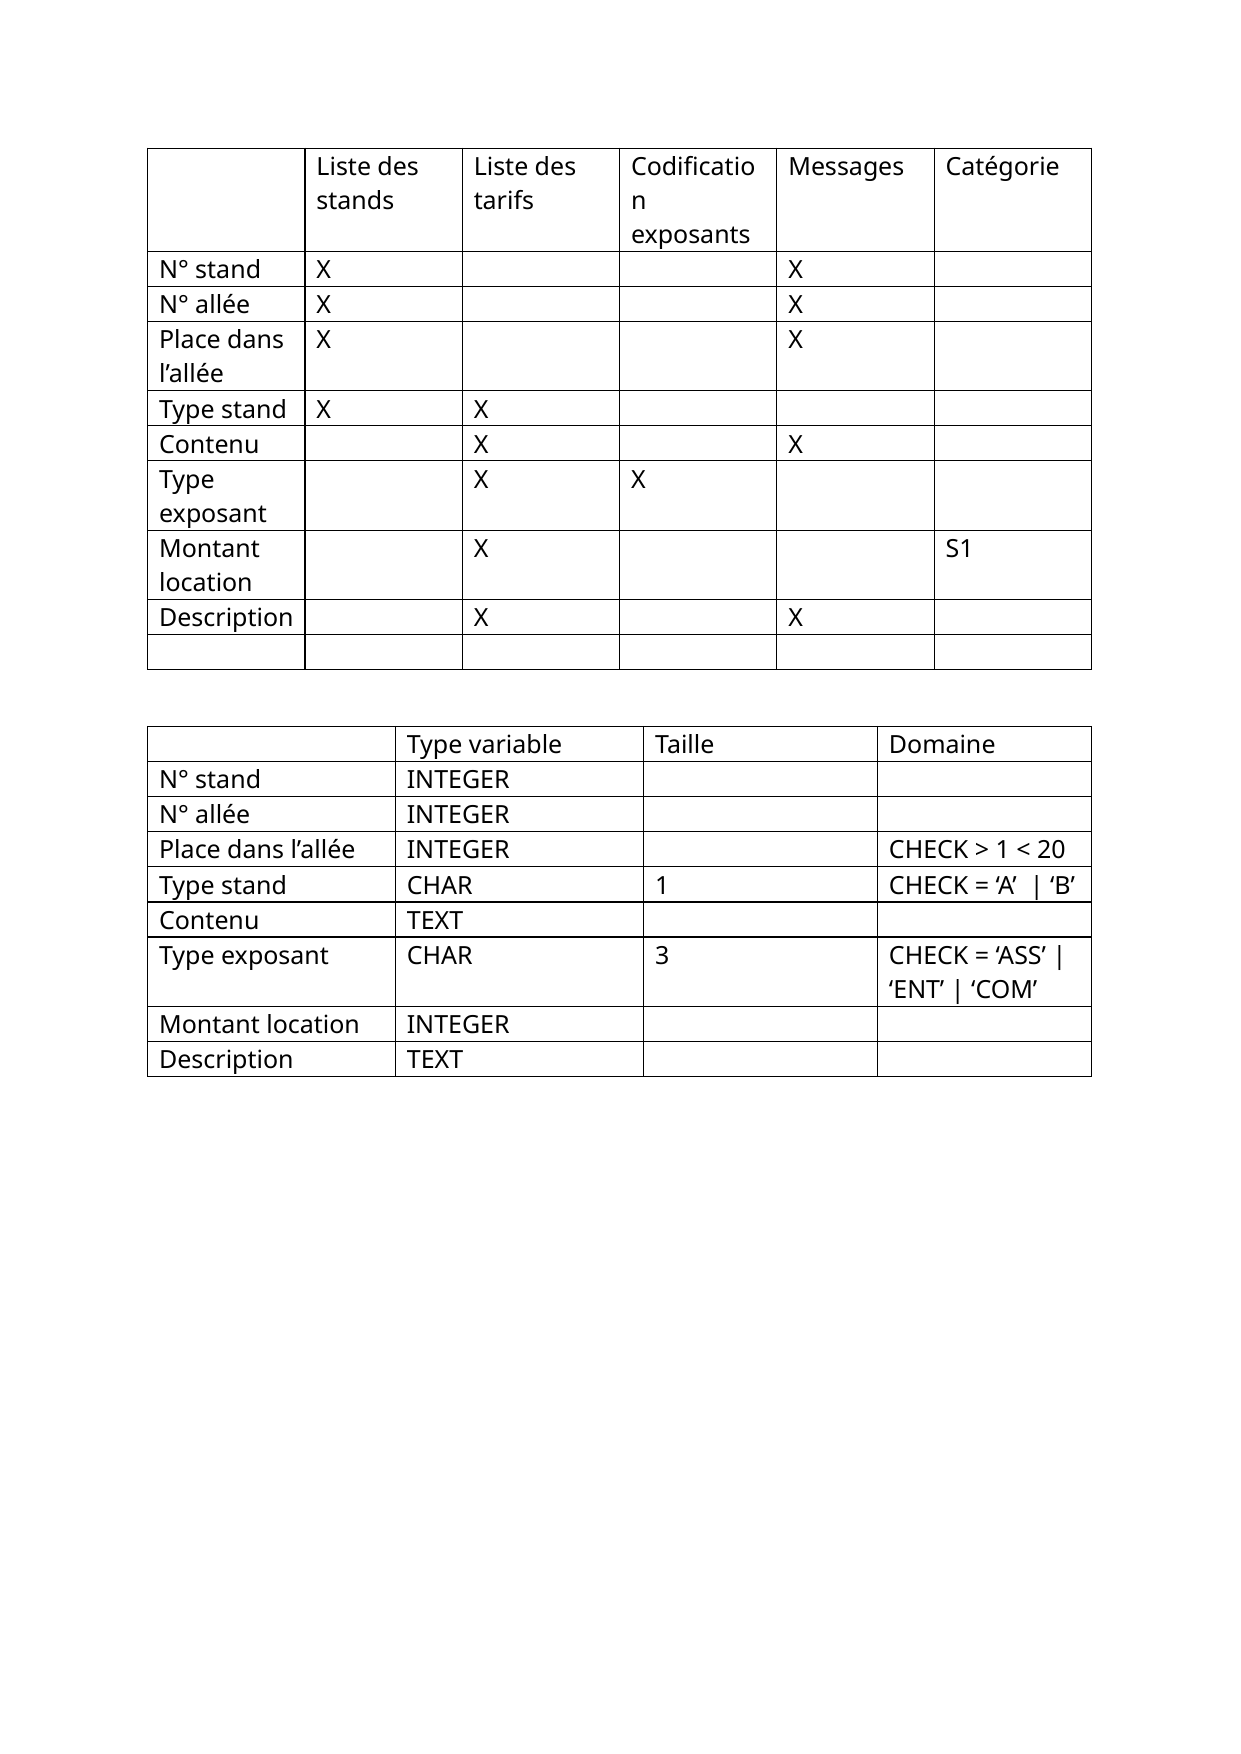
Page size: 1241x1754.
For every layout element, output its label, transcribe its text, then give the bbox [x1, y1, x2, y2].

table_cell N° stand [148, 252, 304, 286]
table_cell [777, 635, 934, 669]
table_cell [306, 426, 462, 460]
table_cell [935, 600, 1091, 634]
table_cell Type stand [148, 391, 304, 425]
table_cell Contenu [148, 903, 395, 936]
table_cell [620, 322, 776, 390]
table_cell [306, 600, 462, 634]
table_header Taille [644, 727, 877, 761]
table_cell X [777, 287, 934, 321]
table_cell [463, 635, 619, 669]
table_cell [935, 426, 1091, 460]
table_cell X [463, 391, 619, 425]
table_cell Type exposant [148, 938, 395, 1006]
table_cell [620, 635, 776, 669]
table_cell 3 [644, 938, 877, 1006]
table_cell Place dans l’allée [148, 322, 304, 390]
table_cell X [777, 322, 934, 390]
table_cell X [306, 322, 462, 390]
table_header [148, 149, 304, 251]
table_cell [463, 322, 619, 390]
table_cell X [463, 600, 619, 634]
table_cell [463, 252, 619, 286]
table_cell [935, 461, 1091, 529]
table_header Messages [777, 149, 934, 251]
table_cell Type exposant [148, 461, 304, 529]
table_header Type variable [396, 727, 643, 761]
table_cell X [306, 391, 462, 425]
table_header Liste des tarifs [463, 149, 619, 251]
table_cell Type stand [148, 867, 395, 901]
table_header Codification exposants [620, 149, 776, 251]
table_cell [878, 762, 1091, 796]
table_cell [644, 762, 877, 796]
table_cell [306, 531, 462, 599]
table_cell [644, 1042, 877, 1076]
table_cell INTEGER [396, 762, 643, 796]
table_cell [644, 797, 877, 831]
table_cell X [777, 600, 934, 634]
table_cell S1 [935, 531, 1091, 599]
table_cell [878, 903, 1091, 936]
table_cell [777, 531, 934, 599]
table_cell [306, 635, 462, 669]
table_cell INTEGER [396, 797, 643, 831]
table_cell INTEGER [396, 1007, 643, 1041]
table_cell [935, 252, 1091, 286]
table_cell CHAR [396, 938, 643, 1006]
table_cell [935, 391, 1091, 425]
table_cell X [620, 461, 776, 529]
table_cell [878, 797, 1091, 831]
table_cell N° allée [148, 287, 304, 321]
table_cell X [777, 252, 934, 286]
table_cell CHECK = ‘A’ | ‘B’ [878, 867, 1091, 901]
table_header Liste des stands [306, 149, 462, 251]
table_cell [306, 461, 462, 529]
table_cell [878, 1007, 1091, 1041]
table_cell 1 [644, 867, 877, 901]
table_cell Montant location [148, 1007, 395, 1041]
table_cell X [306, 287, 462, 321]
table_cell X [463, 461, 619, 529]
table_cell [935, 322, 1091, 390]
table_cell N° allée [148, 797, 395, 831]
table_cell [935, 635, 1091, 669]
table_header [148, 727, 395, 761]
table_cell CHAR [396, 867, 643, 901]
table_cell [777, 391, 934, 425]
table_cell [620, 426, 776, 460]
table_cell [620, 600, 776, 634]
table_cell Montant location [148, 531, 304, 599]
table_cell [644, 832, 877, 866]
table_cell [777, 461, 934, 529]
table_cell Contenu [148, 426, 304, 460]
table_cell TEXT [396, 1042, 643, 1076]
table_cell [620, 531, 776, 599]
table_cell TEXT [396, 903, 643, 936]
table_cell [644, 1007, 877, 1041]
table_cell Description [148, 600, 304, 634]
table_cell [620, 391, 776, 425]
table_cell [935, 287, 1091, 321]
table_header Catégorie [935, 149, 1091, 251]
table_cell X [777, 426, 934, 460]
table_cell [878, 1042, 1091, 1076]
table_cell CHECK = ‘ASS’ | ‘ENT’ | ‘COM’ [878, 938, 1091, 1006]
table_cell [644, 903, 877, 936]
table_cell X [463, 531, 619, 599]
table_header Domaine [878, 727, 1091, 761]
table_cell [148, 635, 304, 669]
table_cell CHECK > 1 < 20 [878, 832, 1091, 866]
table_cell Description [148, 1042, 395, 1076]
table_cell INTEGER [396, 832, 643, 866]
table_cell N° stand [148, 762, 395, 796]
table_cell X [463, 426, 619, 460]
table_cell [463, 287, 619, 321]
table_cell X [306, 252, 462, 286]
table_cell Place dans l’allée [148, 832, 395, 866]
table_cell [620, 287, 776, 321]
table_cell [620, 252, 776, 286]
